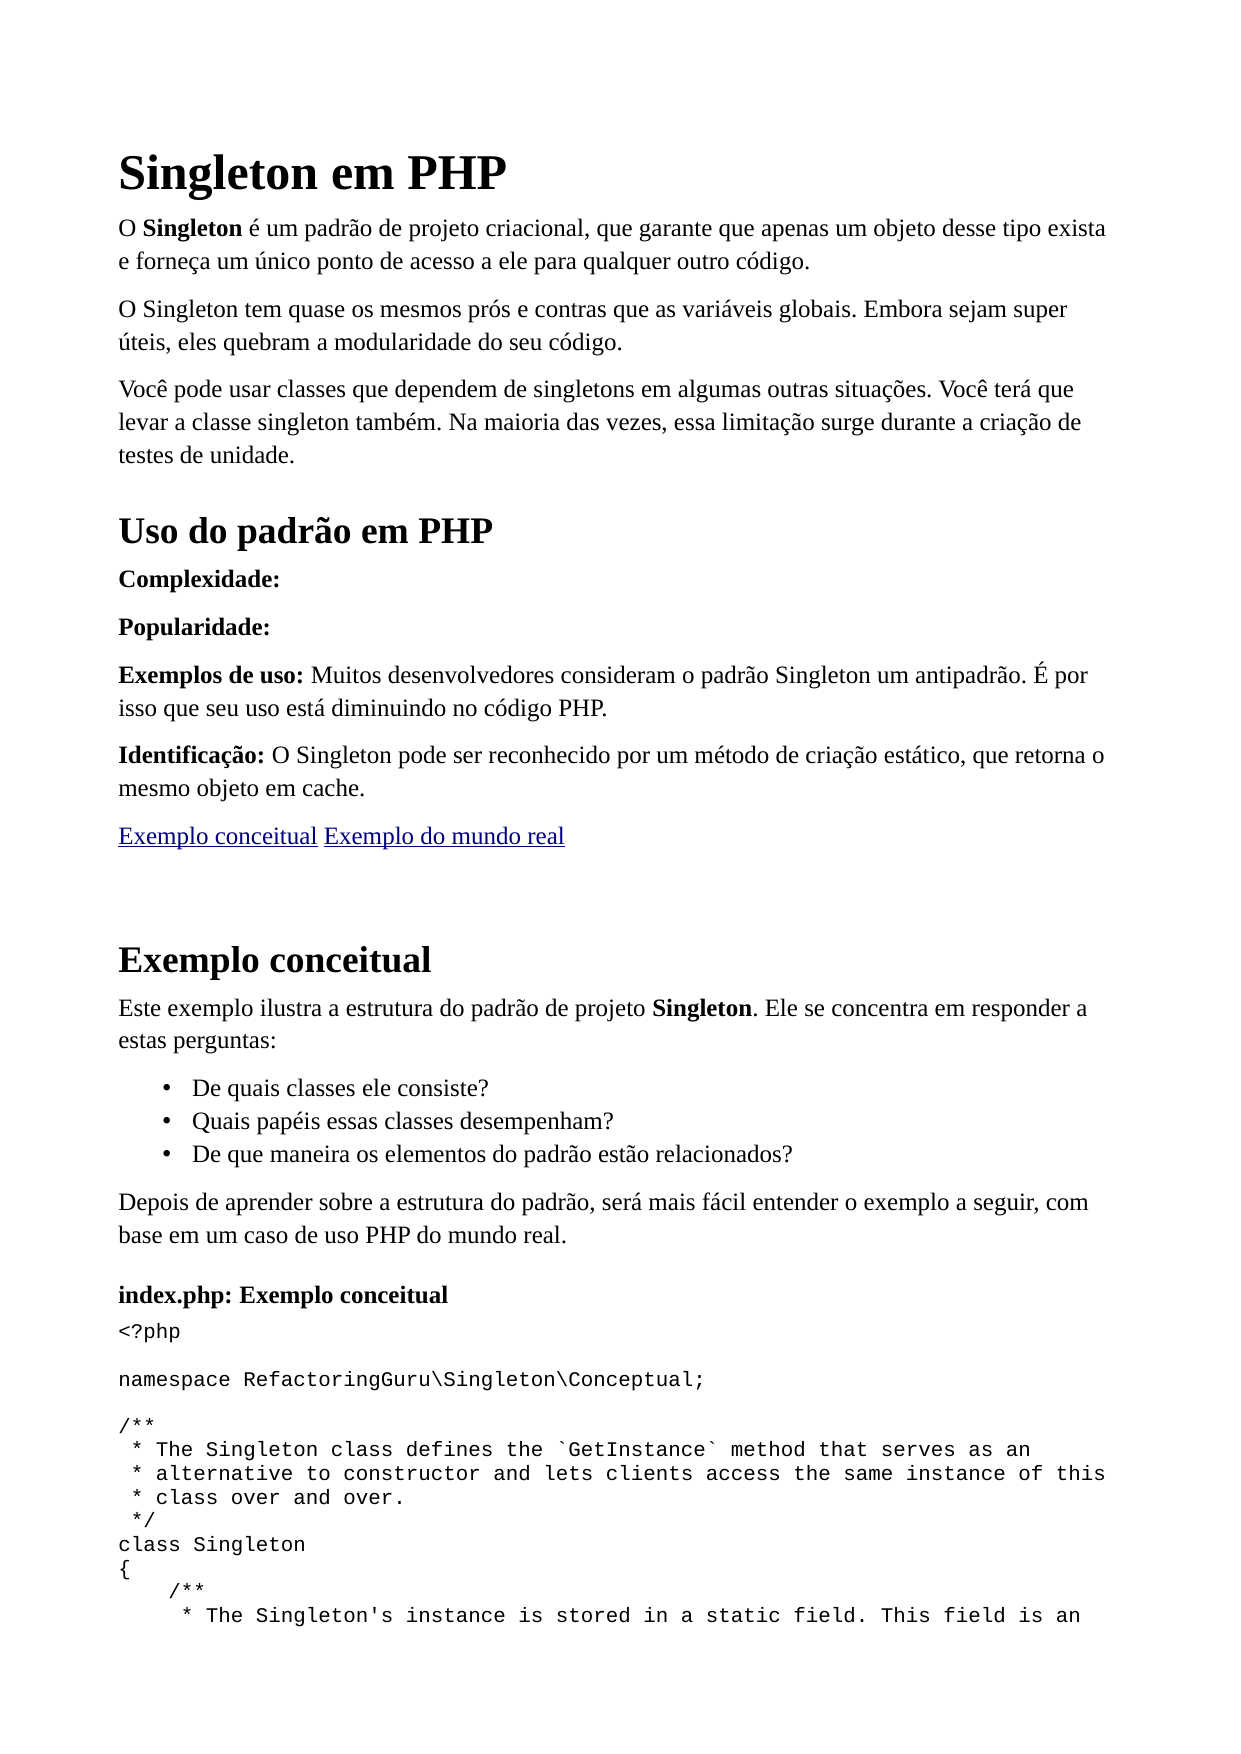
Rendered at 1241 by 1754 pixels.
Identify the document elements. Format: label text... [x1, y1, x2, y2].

subtitle Uso do padrão em PHP [118, 509, 1122, 552]
text Complexidade: [118, 564, 1122, 593]
text * The Singleton's instance is stored in a static field. This field is an [118, 1605, 1122, 1629]
list De que maneira os elementos do padrão estão relacionados? [162, 1139, 1122, 1168]
text * The Singleton class defines the `GetInstance` method that serves as an [118, 1439, 1122, 1463]
text */ [118, 1510, 1122, 1534]
text O Singleton é um padrão de projeto criacional, que garante que apenas um objeto desse tipo exista e forneça um único ponto de acesso a ele para qualquer outro código. [118, 213, 1122, 275]
subtitle Singleton em PHP [118, 143, 1122, 201]
text Depois de aprender sobre a estrutura do padrão, será mais fácil entender o exemplo a seguir, com base em um caso de uso PHP do mundo real. [118, 1187, 1122, 1249]
subtitle Exemplo conceitual [118, 937, 1122, 980]
text /** [118, 1581, 1122, 1605]
subtitle index.php: Exemplo conceitual [118, 1280, 1122, 1309]
text class Singleton [118, 1534, 1122, 1558]
text Identificação: O Singleton pode ser reconhecido por um método de criação estático, que retorna o mesmo objeto em cache. [118, 740, 1122, 802]
text Popularidade: [118, 612, 1122, 641]
text * alternative to constructor and lets clients access the same instance of this [118, 1463, 1122, 1487]
list Quais papéis essas classes desempenham? [162, 1106, 1122, 1135]
text { [118, 1558, 1122, 1581]
text O Singleton tem quase os mesmos prós e contras que as variáveis globais. Embora sejam super úteis, eles quebram a modularidade do seu código. [118, 294, 1122, 356]
text <?php [118, 1321, 1122, 1345]
text Você pode usar classes que dependem de singletons em algumas outras situações. Você terá que levar a classe singleton também. Na maioria das vezes, essa limitação surge durante a criação de testes de unidade. [118, 374, 1122, 469]
list De quais classes ele consiste? [162, 1073, 1122, 1102]
text /** [118, 1416, 1122, 1439]
text * class over and over. [118, 1487, 1122, 1510]
text Exemplos de uso: Muitos desenvolvedores consideram o padrão Singleton um antipadrão. É por isso que seu uso está diminuindo no código PHP. [118, 660, 1122, 721]
text Este exemplo ilustra a estrutura do padrão de projeto Singleton. Ele se concentra em responder a estas perguntas: [118, 993, 1122, 1054]
text Exemplo conceitual Exemplo do mundo real [118, 821, 1122, 850]
text namespace RefactoringGuru\Singleton\Conceptual; [118, 1368, 1122, 1392]
